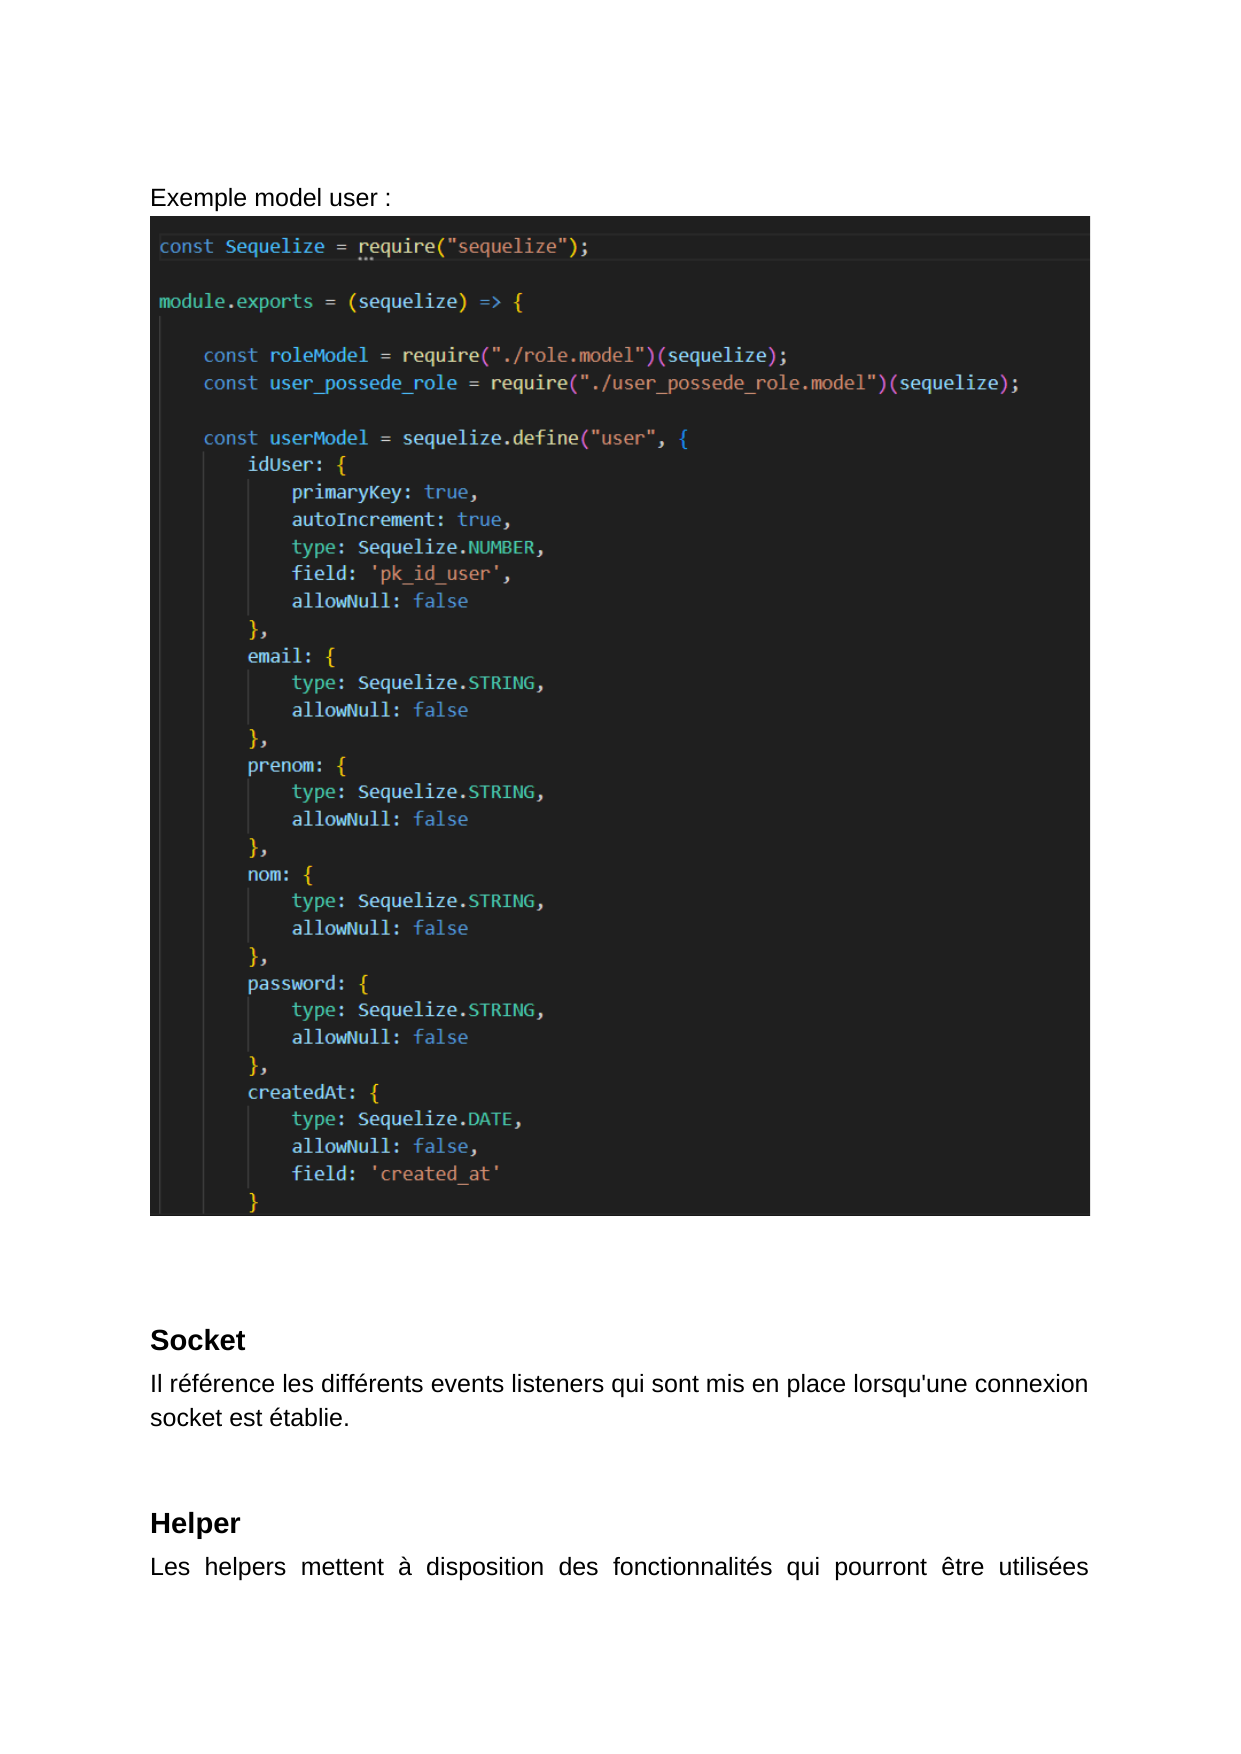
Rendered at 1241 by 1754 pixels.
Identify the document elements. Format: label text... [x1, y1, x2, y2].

text Exemple model user : [150, 183, 1090, 212]
subtitle Socket [150, 1323, 1090, 1357]
text Il référence les différents events listeners qui sont mis en place lorsqu'une connexion socket est établie. [150, 1369, 1090, 1431]
picture [150, 216, 1091, 1216]
subtitle Helper [150, 1506, 1090, 1539]
text Les helpers mettent à disposition des fonctionnalités qui pourront être utilisées [150, 1552, 1090, 1581]
